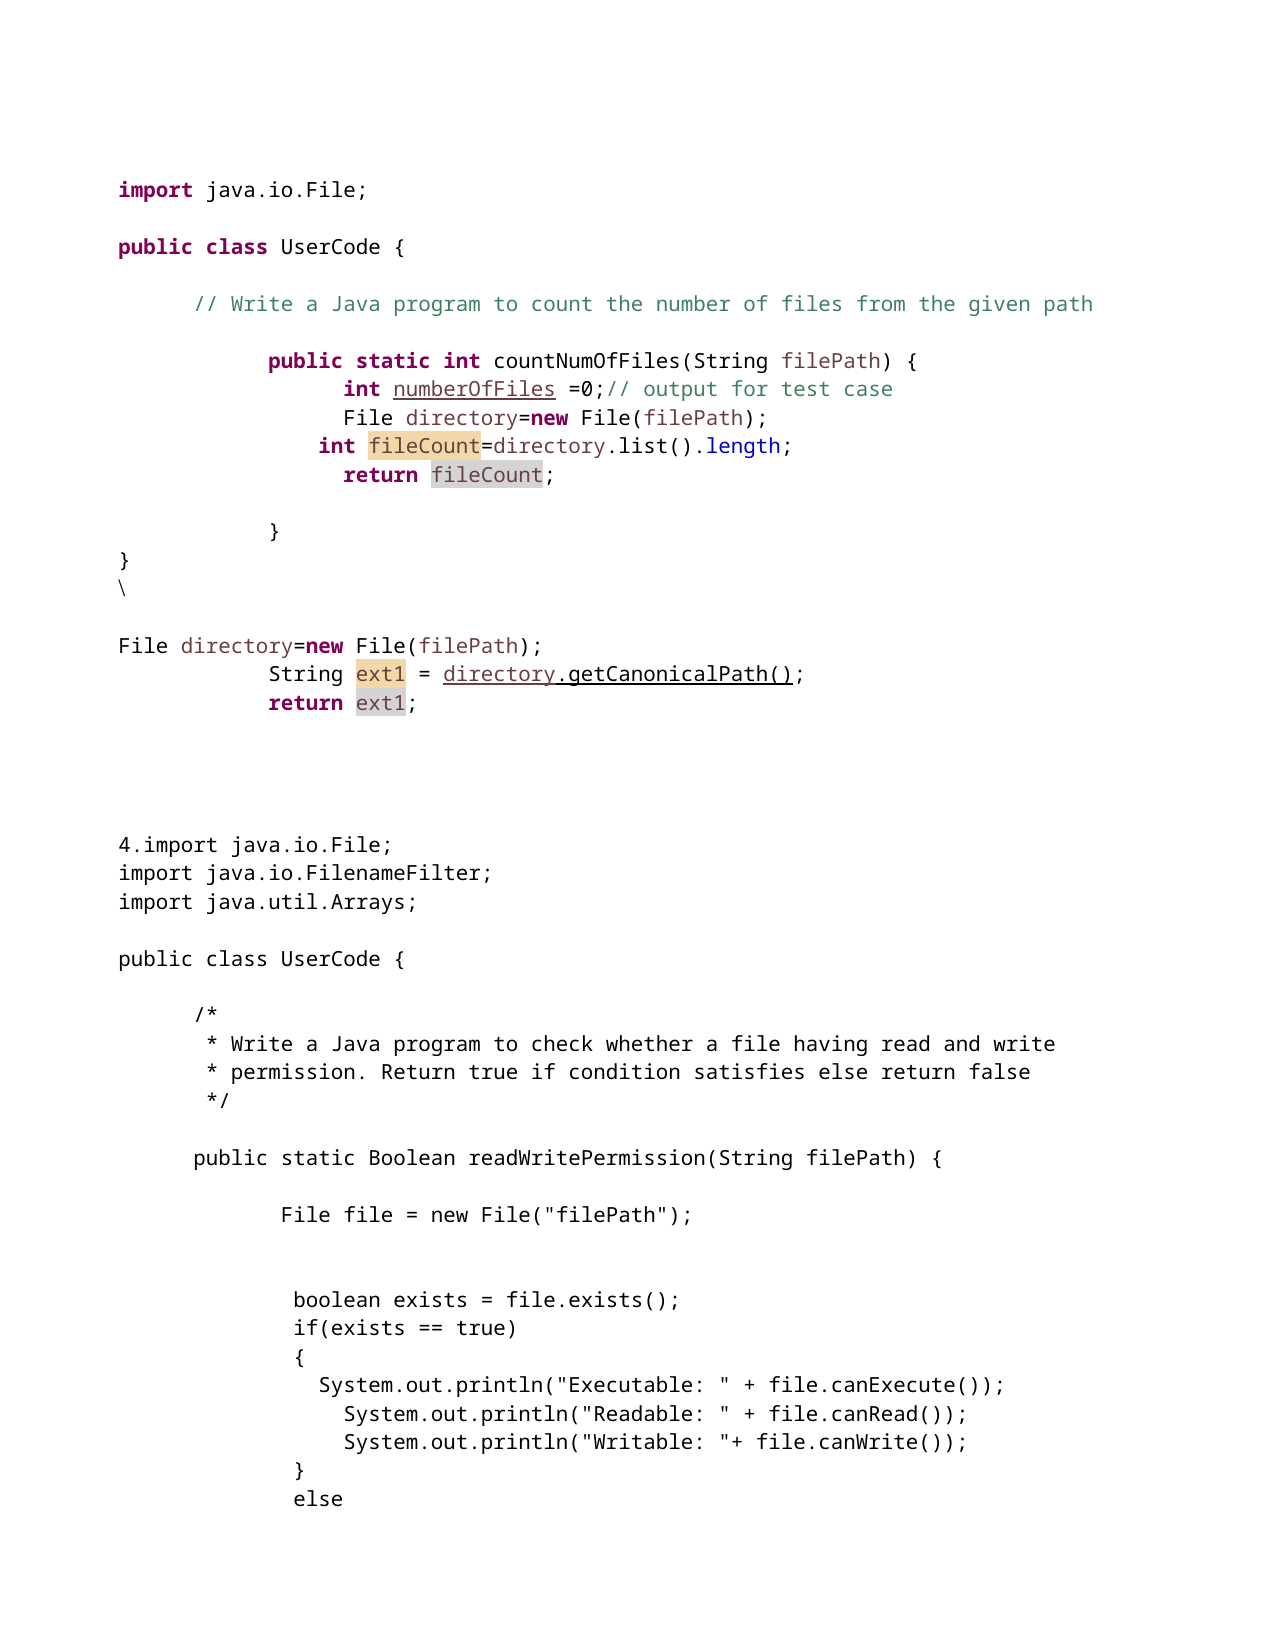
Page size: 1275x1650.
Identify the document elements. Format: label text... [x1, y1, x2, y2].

text public static Boolean readWritePermission(String filePath) { [118, 1143, 1157, 1171]
text } [118, 517, 1157, 545]
text 4.import java.io.File; [118, 830, 1157, 858]
text */ [118, 1086, 1157, 1114]
text else [118, 1484, 1157, 1512]
text \ [118, 573, 1157, 602]
text boolean exists = file.exists(); [118, 1285, 1157, 1313]
text String ext1 = directory.getCanonicalPath(); [118, 659, 1157, 688]
text { [118, 1342, 1157, 1370]
text * permission. Return true if condition satisfies else return false [118, 1057, 1157, 1086]
text import java.io.File; [118, 175, 1157, 204]
text File file = new File("filePath"); [118, 1200, 1157, 1228]
text if(exists == true) [118, 1313, 1157, 1342]
text public class UserCode { [118, 232, 1157, 261]
text public static int countNumOfFiles(String filePath) { [118, 346, 1157, 374]
text System.out.println("Readable: " + file.canRead()); [118, 1399, 1157, 1427]
text int numberOfFiles =0;// output for test case [118, 374, 1157, 403]
text /* [118, 1001, 1157, 1029]
text File directory=new File(filePath); [118, 631, 1157, 659]
text } [118, 545, 1157, 573]
text System.out.println("Writable: "+ file.canWrite()); [118, 1427, 1157, 1456]
text // Write a Java program to count the number of files from the given path [118, 289, 1157, 317]
text import java.io.FilenameFilter; [118, 858, 1157, 887]
text import java.util.Arrays; [118, 887, 1157, 915]
text System.out.println("Executable: " + file.canExecute()); [118, 1370, 1157, 1399]
text * Write a Java program to check whether a file having read and write [118, 1029, 1157, 1057]
text return ext1; [118, 688, 1157, 716]
text File directory=new File(filePath); [118, 403, 1157, 431]
text public class UserCode { [118, 944, 1157, 972]
text } [118, 1456, 1157, 1484]
text int fileCount=directory.list().length; [118, 431, 1157, 460]
text return fileCount; [118, 460, 1157, 488]
